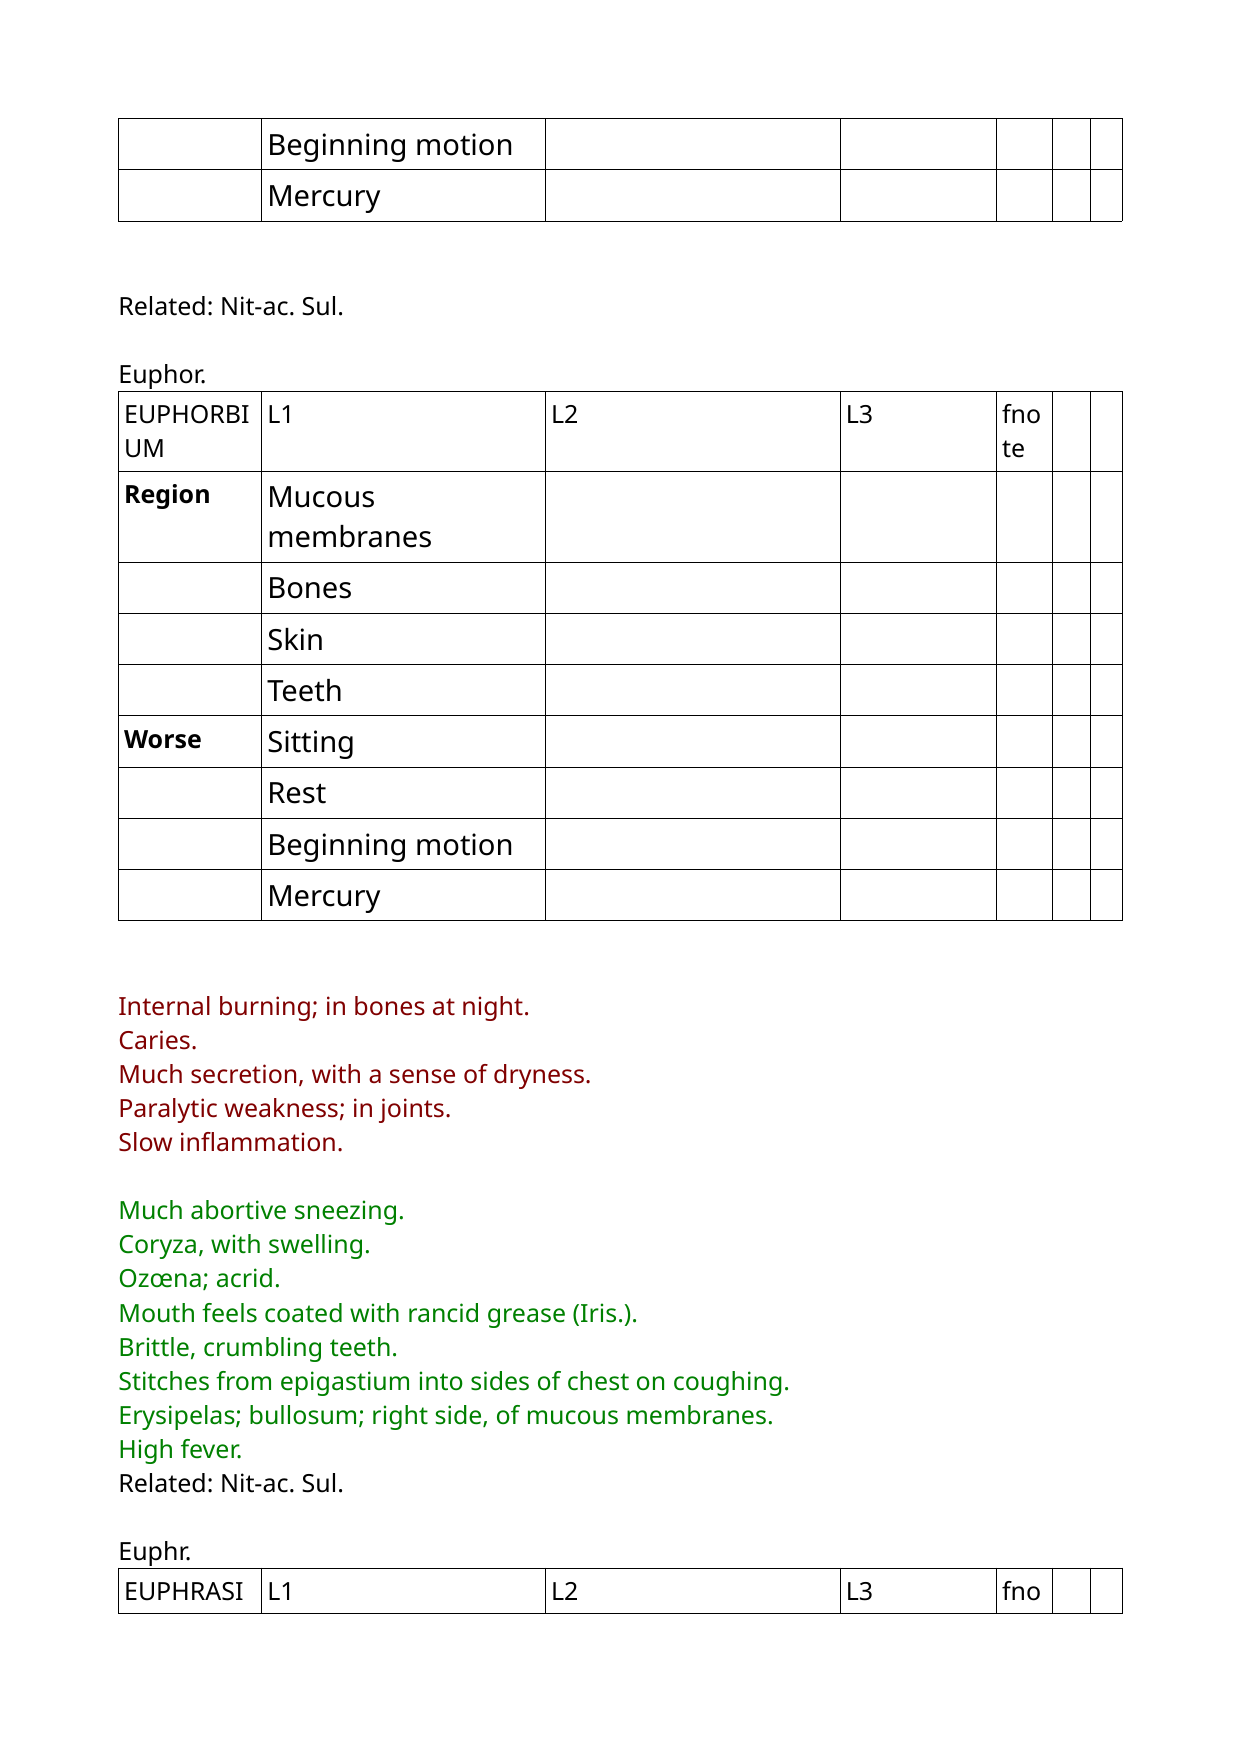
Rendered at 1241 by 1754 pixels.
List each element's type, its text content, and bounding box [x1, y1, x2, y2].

table_cell Beginning motion [262, 119, 545, 169]
table_cell [841, 614, 996, 664]
table_cell [1091, 563, 1122, 613]
table_cell [997, 819, 1052, 869]
table_cell [546, 768, 840, 818]
table_cell [1091, 472, 1122, 562]
table_header L3 [841, 392, 996, 471]
table_cell [1053, 170, 1090, 221]
table_header L3 [841, 1569, 996, 1613]
table_cell [1091, 768, 1122, 818]
table_cell [546, 563, 840, 613]
table_header L2 [546, 1569, 840, 1613]
text Coryza, with swelling. [118, 1227, 1122, 1261]
table_cell [997, 870, 1052, 920]
table_cell [841, 472, 996, 562]
text Ozœna; acrid. [118, 1261, 1122, 1295]
text Much abortive sneezing. [118, 1193, 1122, 1227]
table_cell Beginning motion [262, 819, 545, 869]
table_header fno [997, 1569, 1052, 1613]
table_header [1091, 1569, 1122, 1613]
text Internal burning; in bones at night. [118, 989, 1122, 1023]
table_cell [841, 716, 996, 767]
table_cell [119, 819, 261, 869]
table_cell [1053, 716, 1090, 767]
table_cell [119, 563, 261, 613]
table_cell [997, 665, 1052, 715]
table_header fnote [997, 392, 1052, 471]
table_cell [841, 563, 996, 613]
table_cell [997, 563, 1052, 613]
table_cell [997, 716, 1052, 767]
table_cell [1091, 870, 1122, 920]
table_cell [546, 119, 840, 169]
table_cell [841, 768, 996, 818]
table_cell [546, 870, 840, 920]
text Brittle, crumbling teeth. [118, 1329, 1122, 1363]
table_cell [1091, 119, 1122, 169]
table_cell [841, 170, 996, 221]
table_cell [119, 119, 261, 169]
table_cell Mercury [262, 170, 545, 221]
table_cell [1053, 768, 1090, 818]
table_cell [546, 819, 840, 869]
table_cell [546, 170, 840, 221]
table_cell [546, 472, 840, 562]
table_cell Bones [262, 563, 545, 613]
table_cell [1053, 563, 1090, 613]
table_cell [1053, 870, 1090, 920]
table_cell [841, 819, 996, 869]
table_header [1053, 392, 1090, 471]
text Related: Nit-ac. Sul. [118, 1466, 1122, 1499]
table_cell [1053, 819, 1090, 869]
table_cell [1091, 716, 1122, 767]
table_header L1 [262, 392, 545, 471]
table_cell [546, 716, 840, 767]
table_cell Sitting [262, 716, 545, 767]
table_cell Skin [262, 614, 545, 664]
table_cell [546, 614, 840, 664]
table_cell [841, 870, 996, 920]
table_cell [841, 119, 996, 169]
table_cell [546, 665, 840, 715]
table_cell [1053, 614, 1090, 664]
table_cell [119, 768, 261, 818]
table_cell Region [119, 472, 261, 562]
table_cell [997, 472, 1052, 562]
table_header EUPHRASI [119, 1569, 261, 1613]
table_cell [1053, 665, 1090, 715]
text Much secretion, with a sense of dryness. [118, 1057, 1122, 1091]
table_cell [1053, 119, 1090, 169]
table_header EUPHORBIUM [119, 392, 261, 471]
table_cell [841, 665, 996, 715]
table_cell [1091, 819, 1122, 869]
table_cell [119, 170, 261, 221]
table_cell [997, 614, 1052, 664]
text Caries. [118, 1023, 1122, 1057]
text Erysipelas; bullosum; right side, of mucous membranes. [118, 1397, 1122, 1431]
table_header L2 [546, 392, 840, 471]
text Paralytic weakness; in joints. [118, 1091, 1122, 1125]
table_cell Mercury [262, 870, 545, 920]
table_cell Worse [119, 716, 261, 767]
table_cell [119, 870, 261, 920]
table_cell [1091, 665, 1122, 715]
table_header [1053, 1569, 1090, 1613]
table_cell [1091, 170, 1122, 221]
table_cell [997, 768, 1052, 818]
table_header [1091, 392, 1122, 471]
text Mouth feels coated with rancid grease (Iris.). [118, 1295, 1122, 1329]
table_header L1 [262, 1569, 545, 1613]
table_cell [997, 119, 1052, 169]
text High fever. [118, 1431, 1122, 1466]
table_cell [997, 170, 1052, 221]
table_cell [119, 665, 261, 715]
text Slow inflammation. [118, 1125, 1122, 1159]
table_cell Mucous membranes [262, 472, 545, 562]
text Stitches from epigastium into sides of chest on coughing. [118, 1363, 1122, 1397]
table_cell Teeth [262, 665, 545, 715]
text Euphor. [118, 357, 1122, 391]
table_cell Rest [262, 768, 545, 818]
table_cell [119, 614, 261, 664]
table_cell [1091, 614, 1122, 664]
text Euphr. [118, 1534, 1122, 1568]
table_cell [1053, 472, 1090, 562]
text Related: Nit-ac. Sul. [118, 289, 1122, 323]
